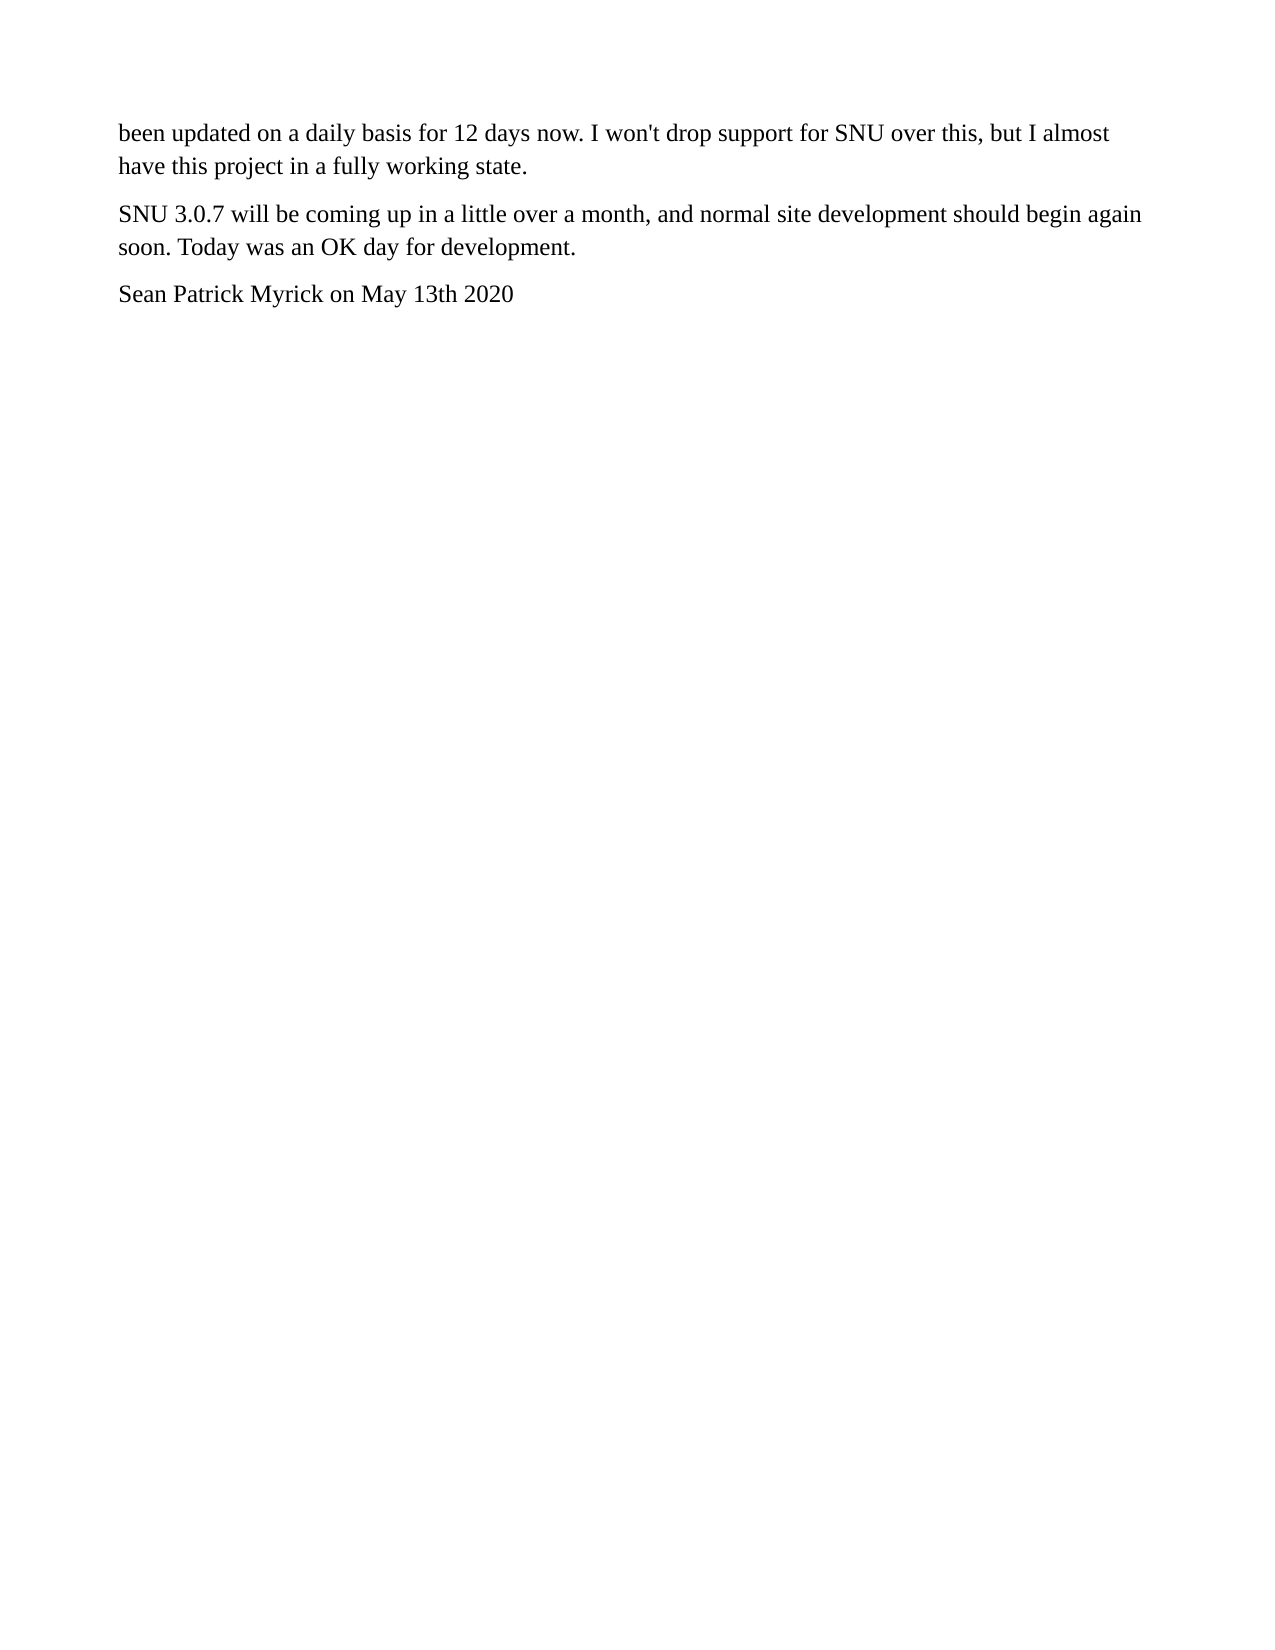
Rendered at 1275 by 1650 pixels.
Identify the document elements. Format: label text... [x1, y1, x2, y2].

text Sean Patrick Myrick on May 13th 2020 [118, 279, 1157, 308]
text been updated on a daily basis for 12 days now. I won't drop support for SNU over this, but I almost have this project in a fully working state. [118, 118, 1157, 180]
text SNU 3.0.7 will be coming up in a little over a month, and normal site development should begin again soon. Today was an OK day for development. [118, 199, 1157, 261]
